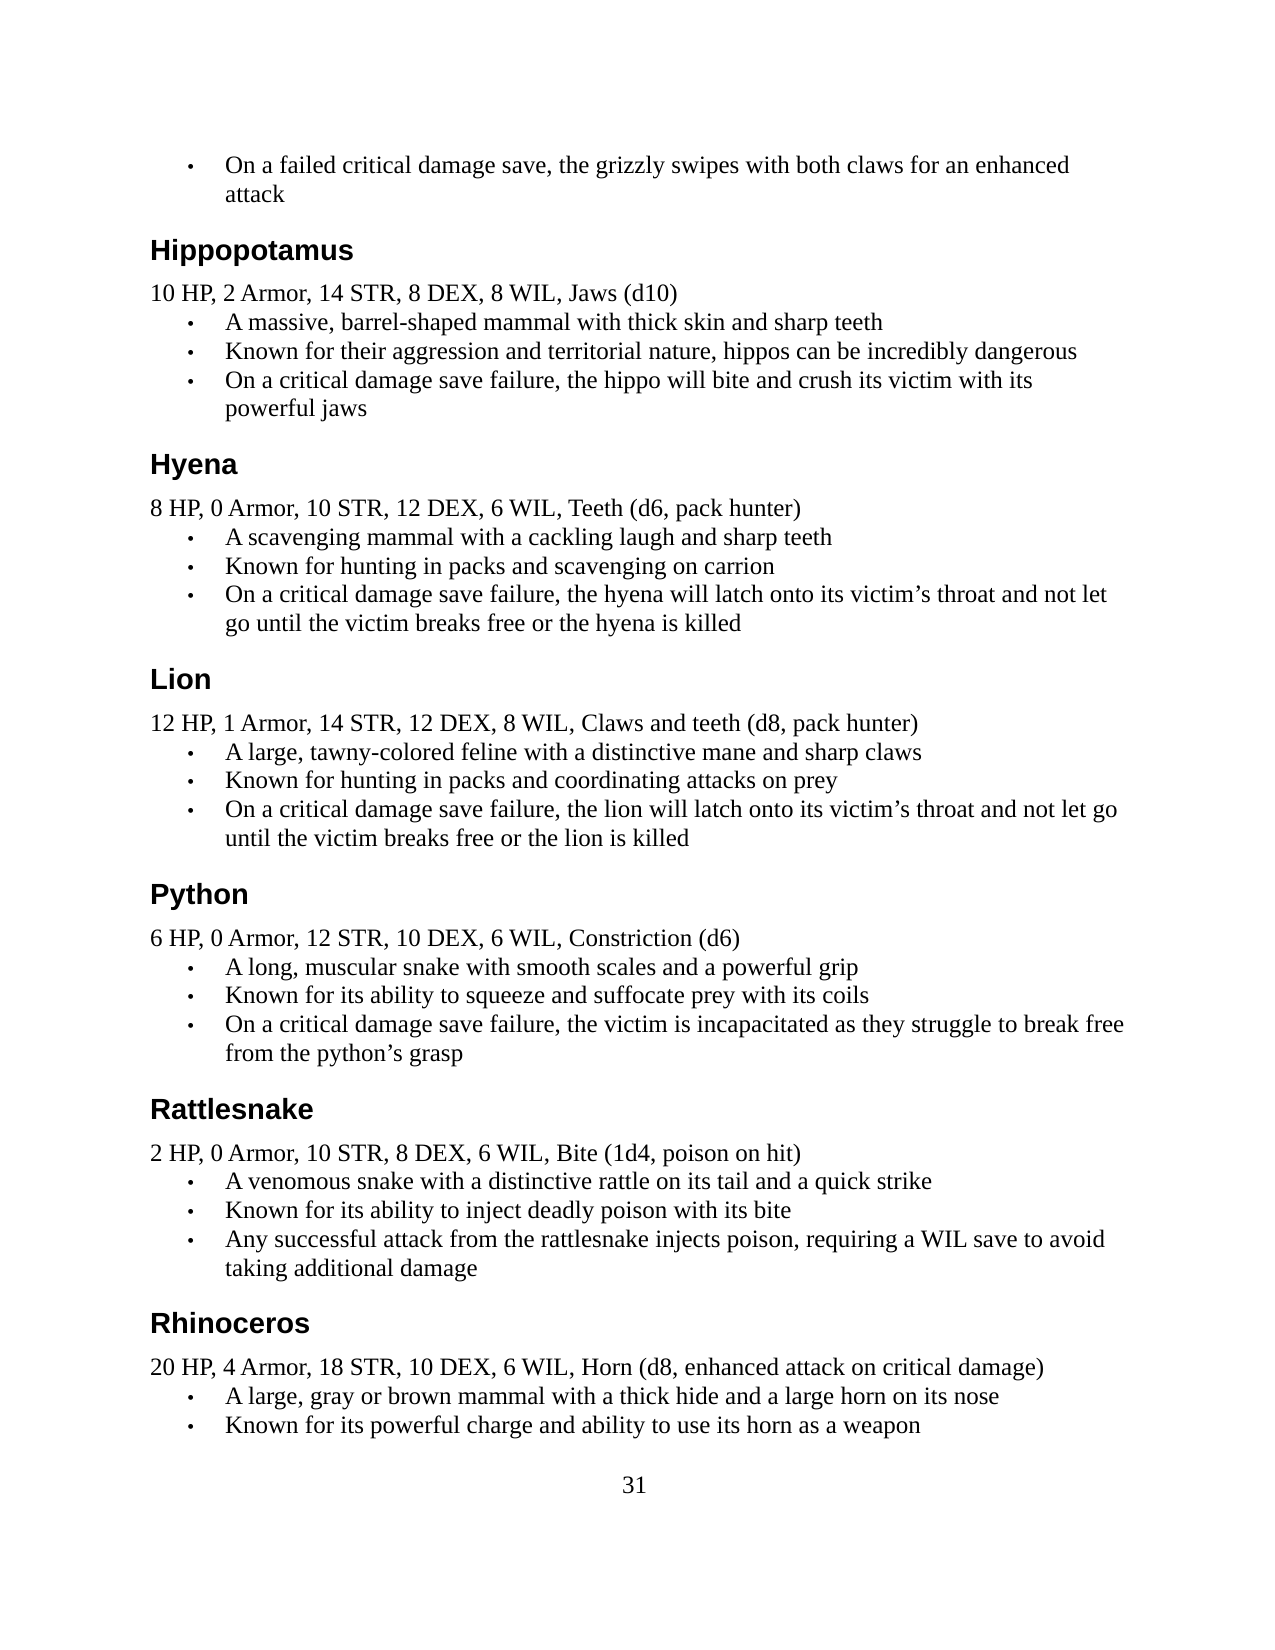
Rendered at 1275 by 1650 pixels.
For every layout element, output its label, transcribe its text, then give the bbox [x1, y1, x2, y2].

list A long, muscular snake with smooth scales and a powerful grip [187, 952, 1125, 980]
list Known for hunting in packs and coordinating attacks on prey [187, 766, 1125, 794]
list A large, tawny-colored feline with a distinctive mane and sharp claws [187, 737, 1125, 766]
list On a critical damage save failure, the lion will latch onto its victim’s throat and not let go until the victim breaks free or the lion is killed [187, 794, 1125, 852]
list A massive, barrel-shaped mammal with thick skin and sharp teeth [187, 307, 1125, 336]
subtitle Hippopotamus [150, 232, 1125, 266]
list On a critical damage save failure, the hyena will latch onto its victim’s throat and not let go until the victim breaks free or the hyena is killed [187, 579, 1125, 637]
subtitle Rhinoceros [150, 1306, 1125, 1340]
subtitle Python [150, 877, 1125, 910]
list On a critical damage save failure, the victim is incapacitated as they struggle to break free from the python’s grasp [187, 1009, 1125, 1067]
list Known for their aggression and territorial nature, hippos can be incredibly dangerous [187, 336, 1125, 365]
text 20 HP, 4 Armor, 18 STR, 10 DEX, 6 WIL, Horn (d8, enhanced attack on critical damage) [150, 1352, 1125, 1381]
subtitle Lion [150, 662, 1125, 696]
list Known for hunting in packs and scavenging on carrion [187, 551, 1125, 579]
list A scavenging mammal with a cackling laugh and sharp teeth [187, 522, 1125, 551]
list Any successful attack from the rattlesnake injects poison, requiring a WIL save to avoid taking additional damage [187, 1224, 1125, 1281]
subtitle Hyena [150, 447, 1125, 481]
list A large, gray or brown mammal with a thick hide and a large horn on its nose [187, 1381, 1125, 1410]
list Known for its ability to squeeze and suffocate prey with its coils [187, 980, 1125, 1009]
list On a critical damage save failure, the hippo will bite and crush its victim with its powerful jaws [187, 365, 1125, 422]
list A venomous snake with a distinctive rattle on its tail and a quick strike [187, 1166, 1125, 1195]
list Known for its ability to inject deadly poison with its bite [187, 1195, 1125, 1224]
text 10 HP, 2 Armor, 14 STR, 8 DEX, 8 WIL, Jaws (d10) [150, 278, 1125, 307]
text 2 HP, 0 Armor, 10 STR, 8 DEX, 6 WIL, Bite (1d4, poison on hit) [150, 1138, 1125, 1166]
list Known for its powerful charge and ability to use its horn as a weapon [187, 1410, 1125, 1439]
list On a failed critical damage save, the grizzly swipes with both claws for an enhanced attack [187, 150, 1125, 207]
subtitle Rattlesnake [150, 1092, 1125, 1125]
text 12 HP, 1 Armor, 14 STR, 12 DEX, 8 WIL, Claws and teeth (d8, pack hunter) [150, 708, 1125, 737]
text 8 HP, 0 Armor, 10 STR, 12 DEX, 6 WIL, Teeth (d6, pack hunter) [150, 493, 1125, 522]
text 6 HP, 0 Armor, 12 STR, 10 DEX, 6 WIL, Constriction (d6) [150, 923, 1125, 952]
